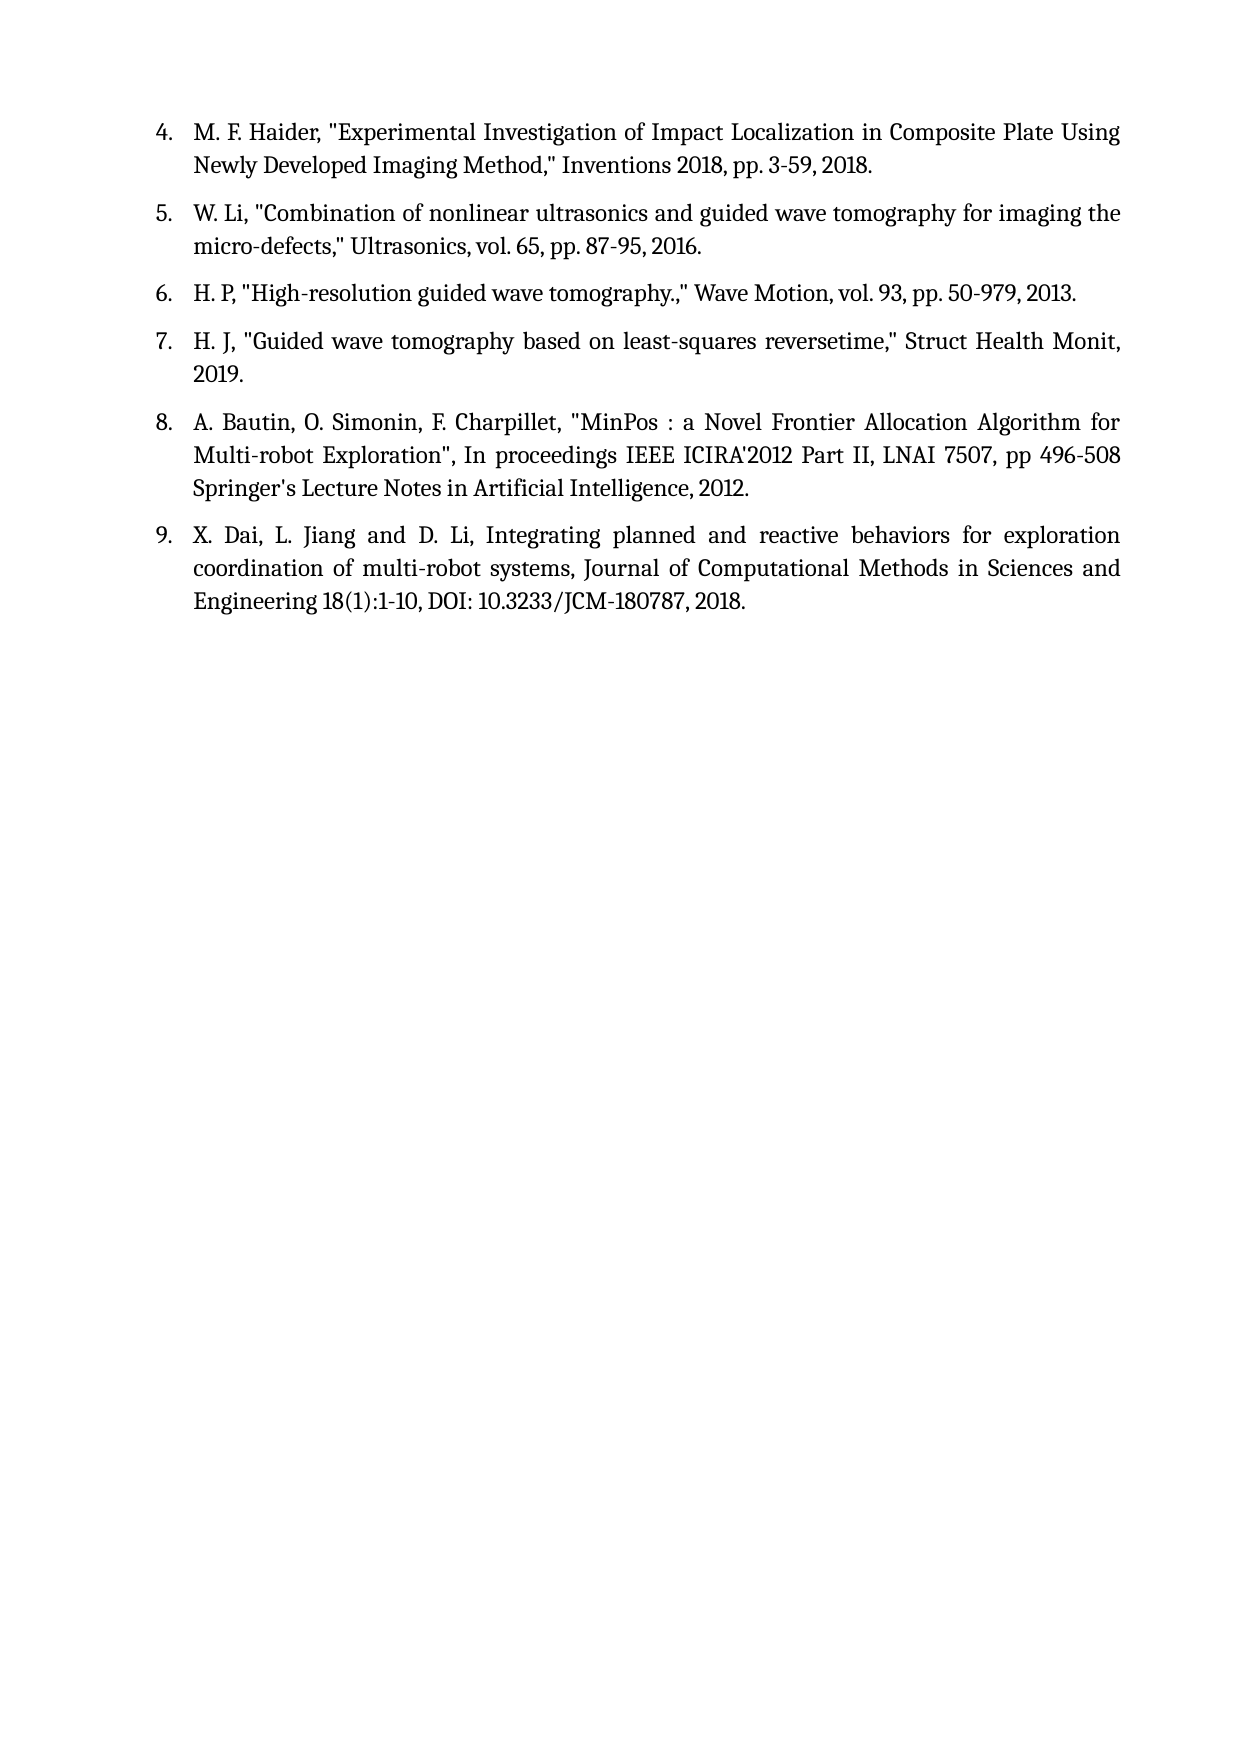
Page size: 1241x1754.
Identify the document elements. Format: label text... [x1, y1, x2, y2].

list A. Bautin, O. Simonin, F. Charpillet, "MinPos : a Novel Frontier Allocation Algorithm for Multi-robot Exploration", In proceedings IEEE ICIRA'2012 Part II, LNAI 7507, pp 496-508 Springer's Lecture Notes in Artificial Intelligence, 2012. [156, 408, 1122, 502]
list M. F. Haider, "Experimental Investigation of Impact Localization in Composite Plate Using Newly Developed Imaging Method," Inventions 2018, pp. 3-59, 2018. [156, 118, 1122, 180]
list W. Li, "Combination of nonlinear ultrasonics and guided wave tomography for imaging the micro-defects," Ultrasonics, vol. 65, pp. 87-95, 2016. [156, 199, 1122, 261]
list H. P, "High-resolution guided wave tomography.," Wave Motion, vol. 93, pp. 50-979, 2013. [156, 279, 1122, 308]
list X. Dai, L. Jiang and D. Li, Integrating planned and reactive behaviors for exploration coordination of multi-robot systems, Journal of Computational Methods in Sciences and Engineering 18(1):1-10, DOI: 10.3233/JCM-180787, 2018. [156, 521, 1122, 616]
list H. J, "Guided wave tomography based on least-squares reversetime," Struct Health Monit, 2019. [156, 327, 1122, 389]
